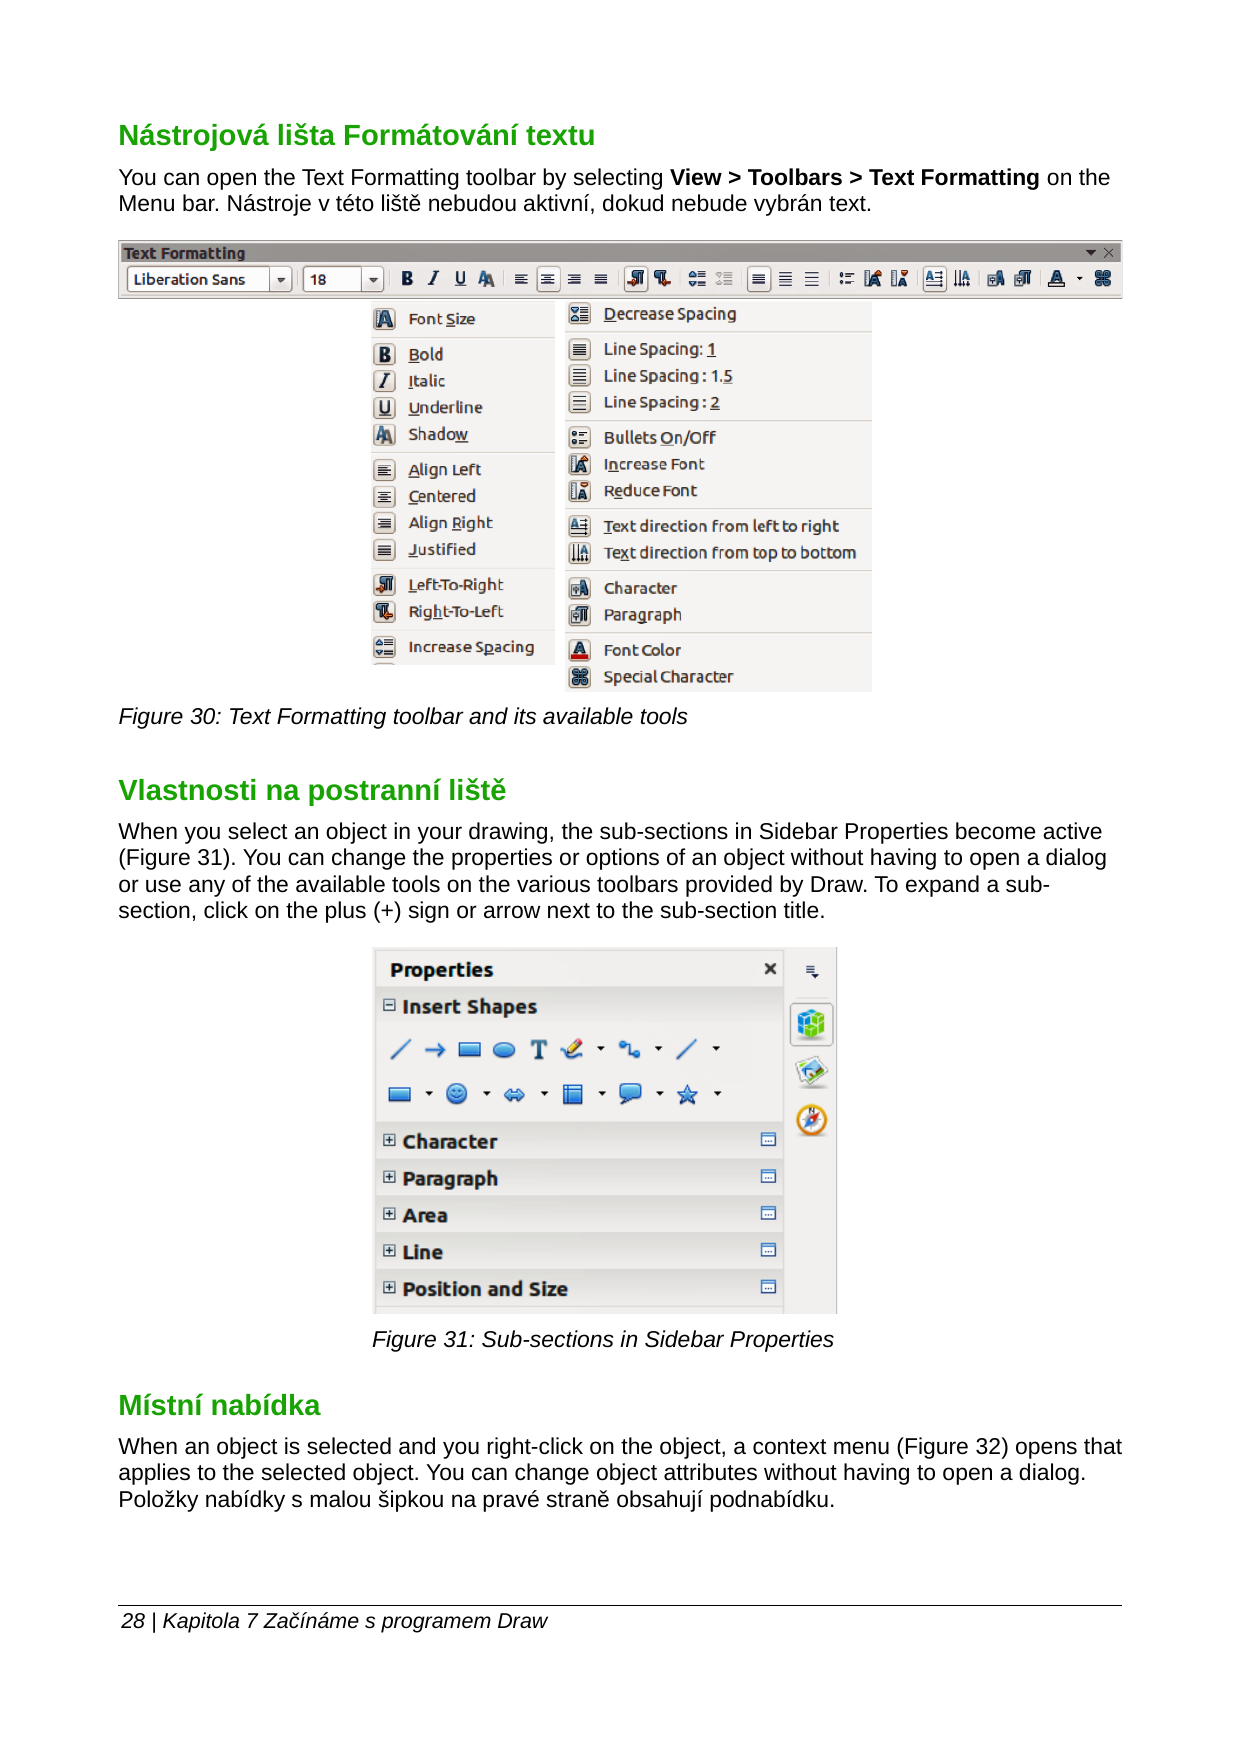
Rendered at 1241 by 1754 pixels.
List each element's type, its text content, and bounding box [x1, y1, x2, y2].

text Figure 30: Text Formatting toolbar and its available tools [118, 703, 1122, 730]
text When an object is selected and you right-click on the object, a context menu (Figure 32) opens that applies to the selected object. You can change object attributes without having to open a dialog. Položky nabídky s malou šipkou na pravé straně obsahují podnabídku. [118, 1433, 1122, 1512]
picture [118, 240, 1123, 692]
subtitle Místní nabídka [118, 1388, 1122, 1421]
text When you select an object in your drawing, the sub-sections in Sidebar Properties become active (Figure 31). You can change the properties or options of an object without having to open a dialog or use any of the available tools on the various toolbars provided by Draw. To expand a sub-section, click on the plus (+) sign or arrow next to the sub-section title. [118, 818, 1122, 923]
subtitle Nástrojová lišta Formátování textu [118, 118, 1122, 152]
text Figure 31: Sub-sections in Sidebar Properties [372, 1326, 869, 1352]
picture [371, 947, 838, 1314]
subtitle Vlastnosti na postranní liště [118, 772, 1122, 806]
text You can open the Text Formatting toolbar by selecting View > Toolbars > Text Formatting on the Menu bar. Nástroje v této liště nebudou aktivní, dokud nebude vybrán text. [118, 163, 1122, 216]
